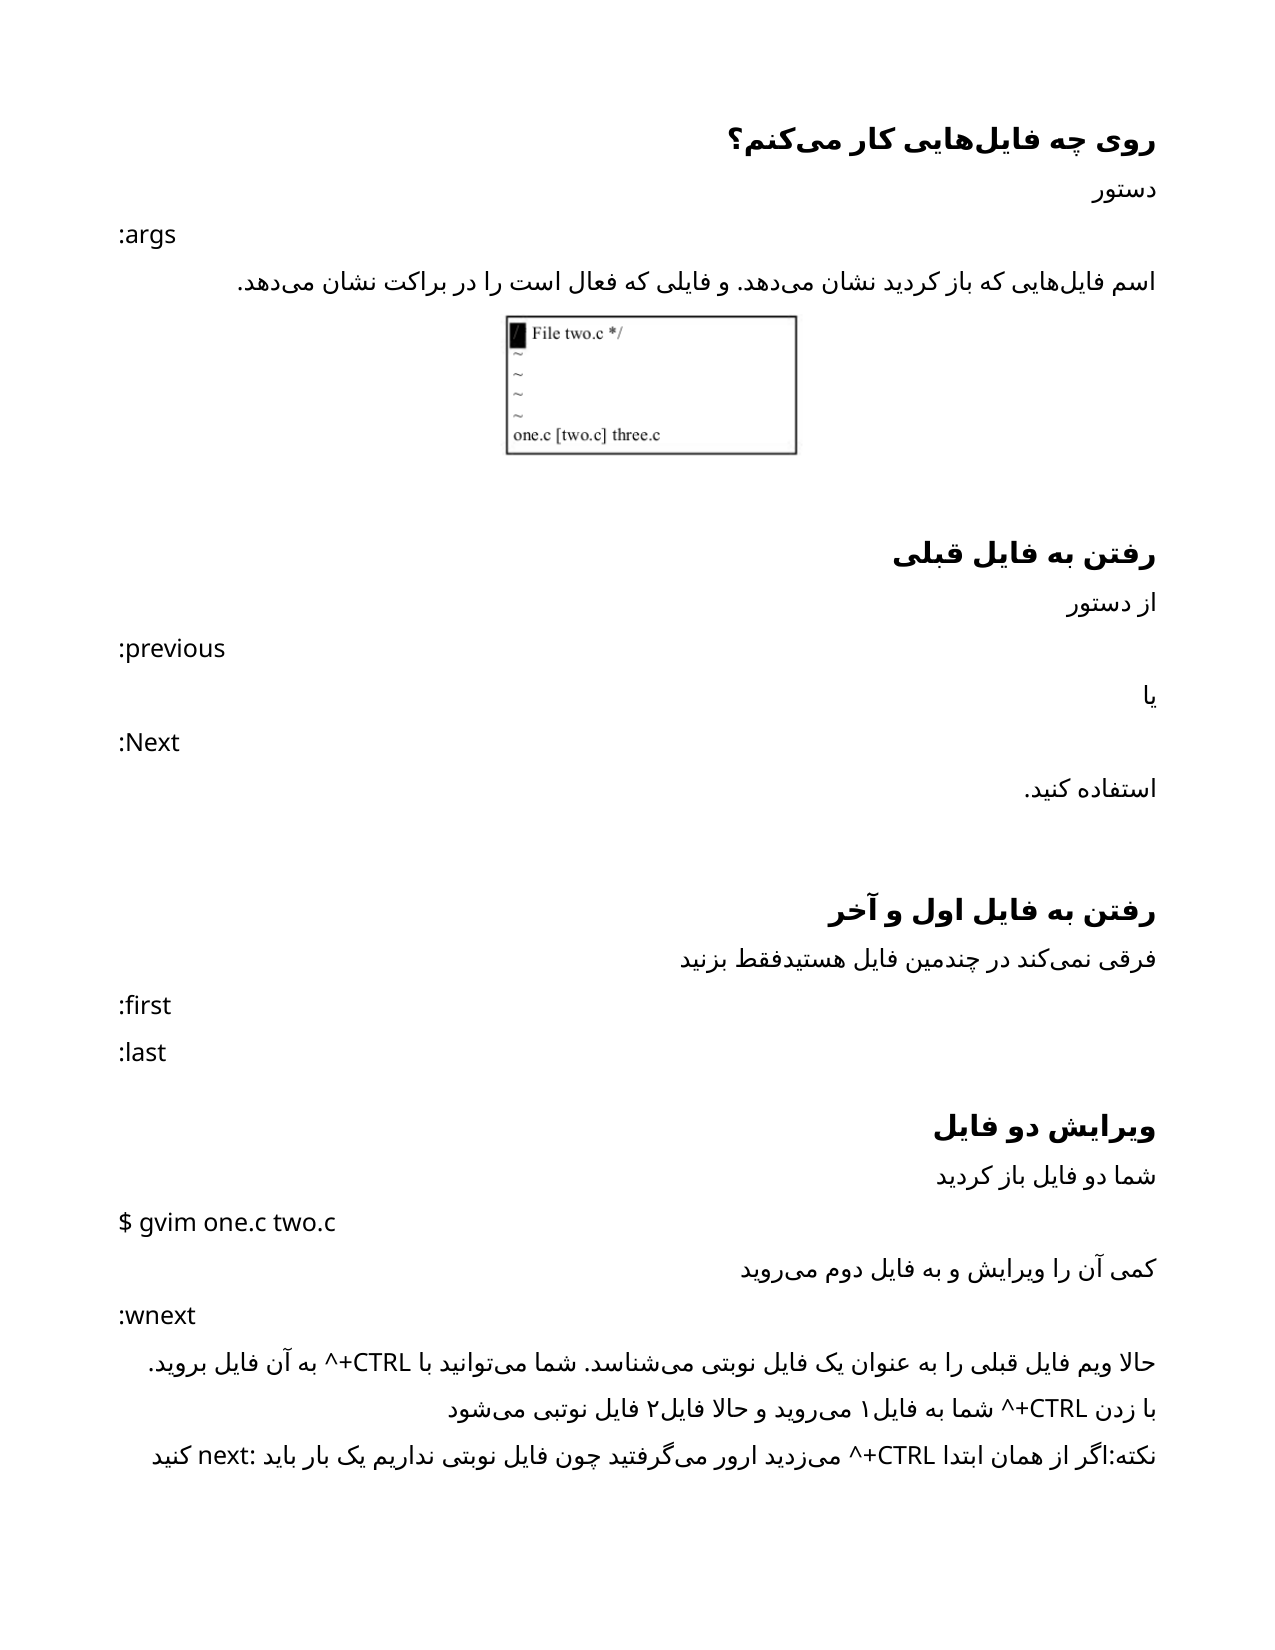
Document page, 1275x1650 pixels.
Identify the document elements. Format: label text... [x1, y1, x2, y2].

text فرقی نمی‌کند در چندمین فایل هستیدفقط بزنید [118, 941, 1157, 975]
text $ gvim one.c two.c [118, 1204, 1157, 1238]
text نکته:اگر از همان ابتدا CTRL+^ می‌زدید ارور می‌گرفتید چون فایل نوبتی نداریم یک بار باید :next کنید [118, 1437, 1157, 1471]
text یا [118, 678, 1157, 712]
text :first [118, 988, 1157, 1022]
text :args [118, 217, 1157, 251]
subtitle روی چه فایل‌هایی کار می‌کنم؟ [118, 118, 1157, 158]
subtitle رفتن به فایل اول و آخر [118, 889, 1157, 928]
text :previous [118, 631, 1157, 665]
picture [499, 314, 804, 461]
subtitle رفتن به فایل قبلی [118, 532, 1157, 572]
text :Next [118, 724, 1157, 758]
text کمی آن‌ را ویرایش و به فایل دوم می‌روید [118, 1251, 1157, 1285]
text شما دو فایل باز کردید [118, 1158, 1157, 1192]
text حالا ویم فایل قبلی را به عنوان یک فایل نوبتی می‌شناسد. شما می‌توانید با CTRL+^ به آن فایل بروید. [118, 1344, 1157, 1378]
text :last [118, 1034, 1157, 1068]
text :wnext [118, 1298, 1157, 1332]
text دستور [118, 170, 1157, 204]
subtitle ویرایش دو فایل [118, 1106, 1157, 1145]
text استفاده کنید. [118, 771, 1157, 805]
text اسم فایل‌هایی که باز کردید نشان می‌دهد. و فایلی که فعال است را در براکت نشان می‌دهد. [118, 263, 1157, 297]
text از دستور [118, 584, 1157, 618]
text با زدن CTRL+^ شما به فایل۱ می‌روید و حالا فایل۲ فایل نوتبی می‌شود [118, 1391, 1157, 1425]
